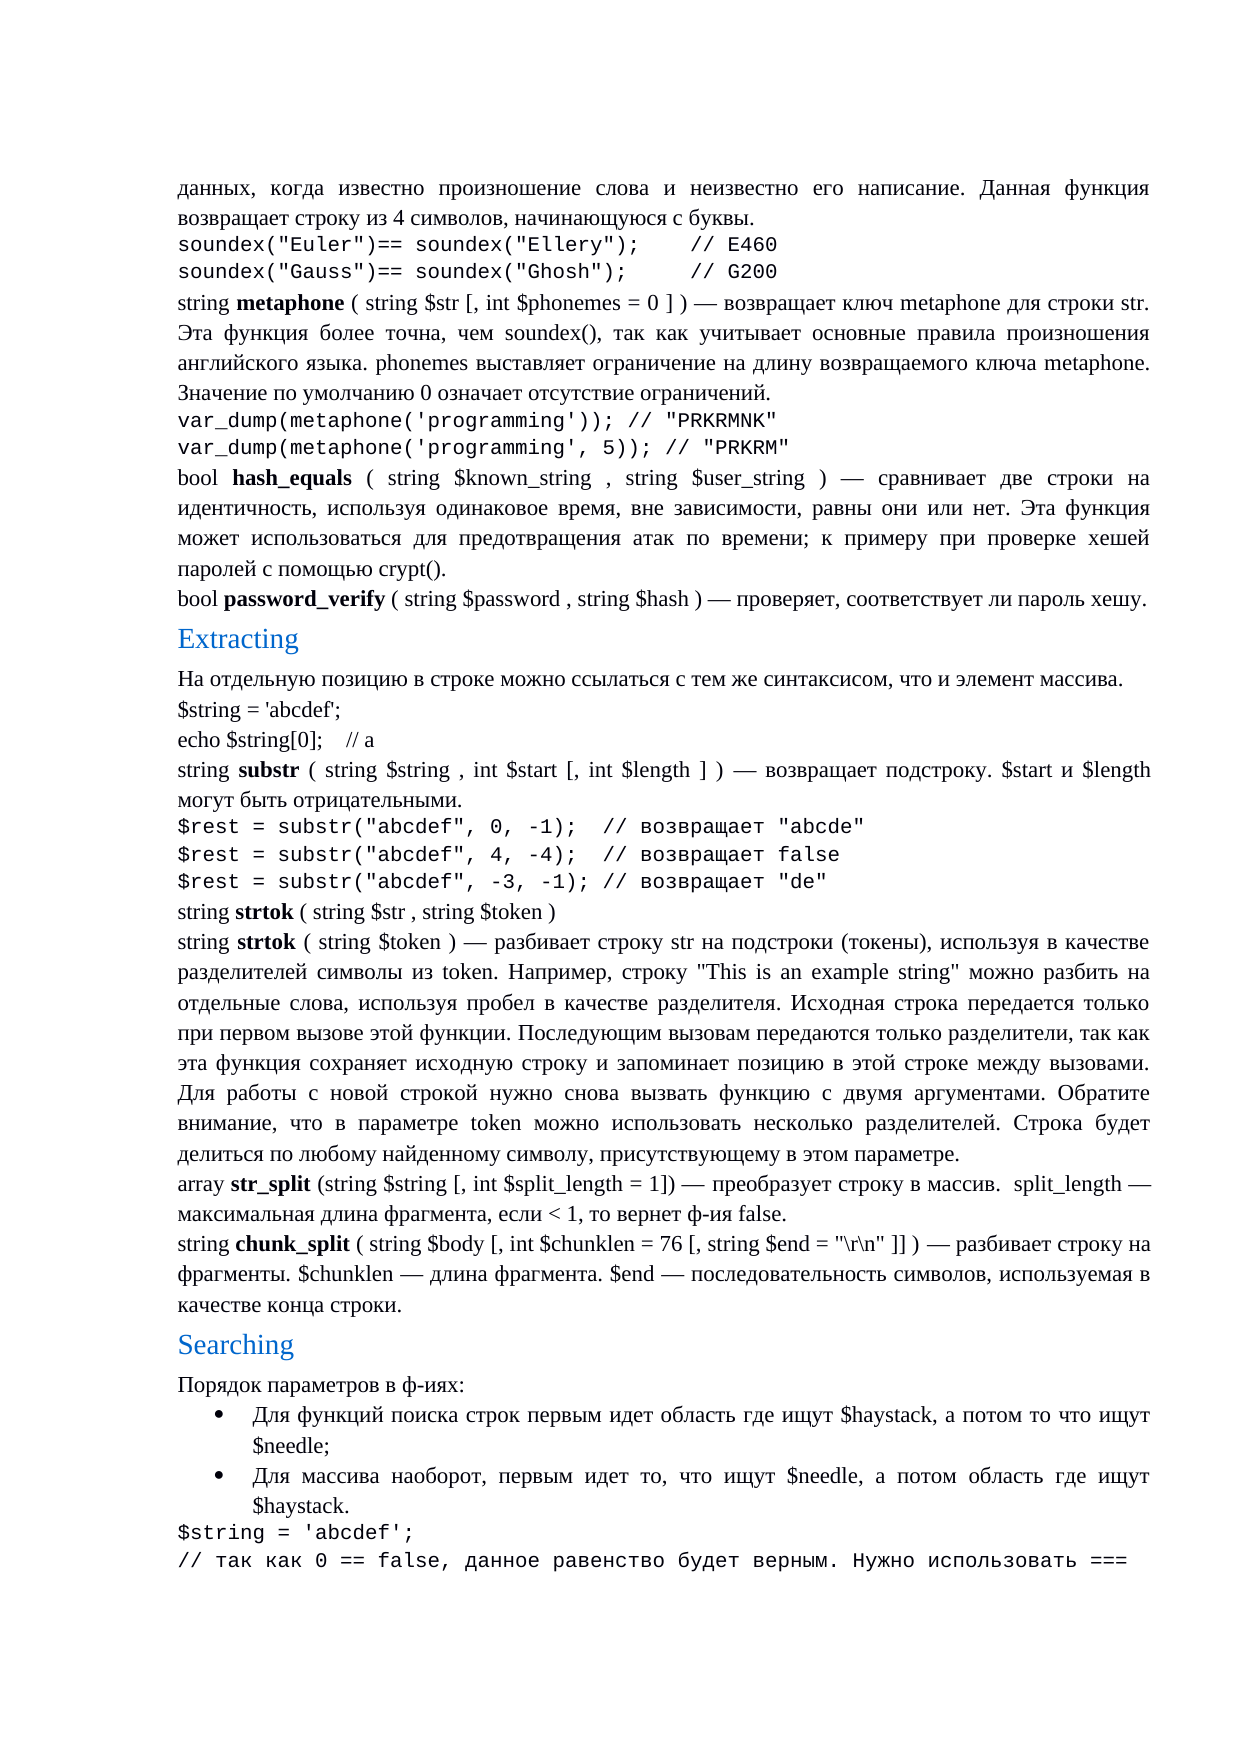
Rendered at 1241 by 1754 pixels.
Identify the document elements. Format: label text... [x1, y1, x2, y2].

text string strtok ( string $str , string $token ) [177, 898, 1152, 924]
text bool password_verify ( string $password , string $hash ) — проверяет, соответствует ли пароль хешу. [177, 585, 1152, 611]
text var_dump(metaphone('programming', 5)); // "PRKRM" [177, 437, 1152, 460]
text soundex("Gauss")== soundex("Ghosh"); // G200 [177, 262, 1152, 285]
text soundex("Euler")== soundex("Ellery"); // E460 [177, 234, 1152, 258]
text array str_split (string $string [, int $split_length = 1]) — преобразует строку в массив. split_length — максимальная длина фрагмента, если < 1, то вернет ф-ия false. [177, 1170, 1152, 1226]
list Для массива наоборот, первым идет то, что ищут $needle, а потом область где ищут $haystack. [215, 1462, 1152, 1518]
text // так как 0 == false, данное равенство будет верным. Нужно использовать === [177, 1549, 1152, 1573]
text $rest = substr("abcdef", -3, -1); // возвращает "de" [177, 871, 1152, 894]
text данных, когда известно произношение слова и неизвестно его написание. Данная функция возвращает строку из 4 символов, начинающуюся с буквы. [177, 174, 1152, 231]
text bool hash_equals ( string $known_string , string $user_string ) — сравнивает две строки на идентичность, используя одинаковое время, вне зависимости, равны они или нет. Эта функция может использоваться для предотвращения атак по времени; к примеру при проверке хешей паролей с помощью crypt(). [177, 464, 1152, 581]
text string substr ( string $string , int $start [, int $length ] ) — возвращает подстроку. $start и $length могут быть отрицательными. [177, 756, 1152, 813]
text $string = 'abcdef'; [177, 696, 1152, 722]
text $rest = substr("abcdef", 0, -1); // возвращает "abcde" [177, 816, 1152, 840]
text string strtok ( string $token ) — разбивает строку str на подстроки (токены), используя в качестве разделителей символы из token. Например, строку "This is an example string" можно разбить на отдельные слова, используя пробел в качестве разделителя. Исходная строка передается только при первом вызове этой функции. Последующим вызовам передаются только разделители, так как эта функция сохраняет исходную строку и запоминает позицию в этой строке между вызовами. Для работы с новой строкой нужно снова вызвать функцию с двумя аргументами. Обратите внимание, что в параметре token можно использовать несколько разделителей. Строка будет делиться по любому найденному символу, присутствующему в этом параметре. [177, 928, 1152, 1166]
subtitle Searching [177, 1327, 1152, 1360]
text string chunk_split ( string $body [, int $chunklen = 76 [, string $end = "\r\n" ]] ) — разбивает строку на фрагменты. $chunklen — длина фрагмента. $end — последовательность символов, используемая в качестве конца строки. [177, 1230, 1152, 1317]
text На отдельную позицию в строке можно ссылаться с тем же синтаксисом, что и элемент массива. [177, 665, 1152, 692]
text string metaphone ( string $str [, int $phonemes = 0 ] ) — возвращает ключ metaphone для строки str. Эта функция более точна, чем soundex(), так как учитывает основные правила произношения английского языка. phonemes выставляет ограничение на длину возвращаемого ключа metaphone. Значение по умолчанию 0 означает отсутствие ограничений. [177, 289, 1152, 406]
text var_dump(metaphone('programming')); // "PRKRMNK" [177, 409, 1152, 433]
text $string = 'abcdef'; [177, 1522, 1152, 1546]
text echo $string[0]; // a [177, 726, 1152, 752]
text Порядок параметров в ф-иях: [177, 1371, 1152, 1398]
text $rest = substr("abcdef", 4, -4); // возвращает false [177, 844, 1152, 867]
subtitle Extracting [177, 621, 1152, 654]
list Для функций поиска строк первым идет область где ищут $haystack, а потом то что ищут $needle; [215, 1402, 1152, 1458]
